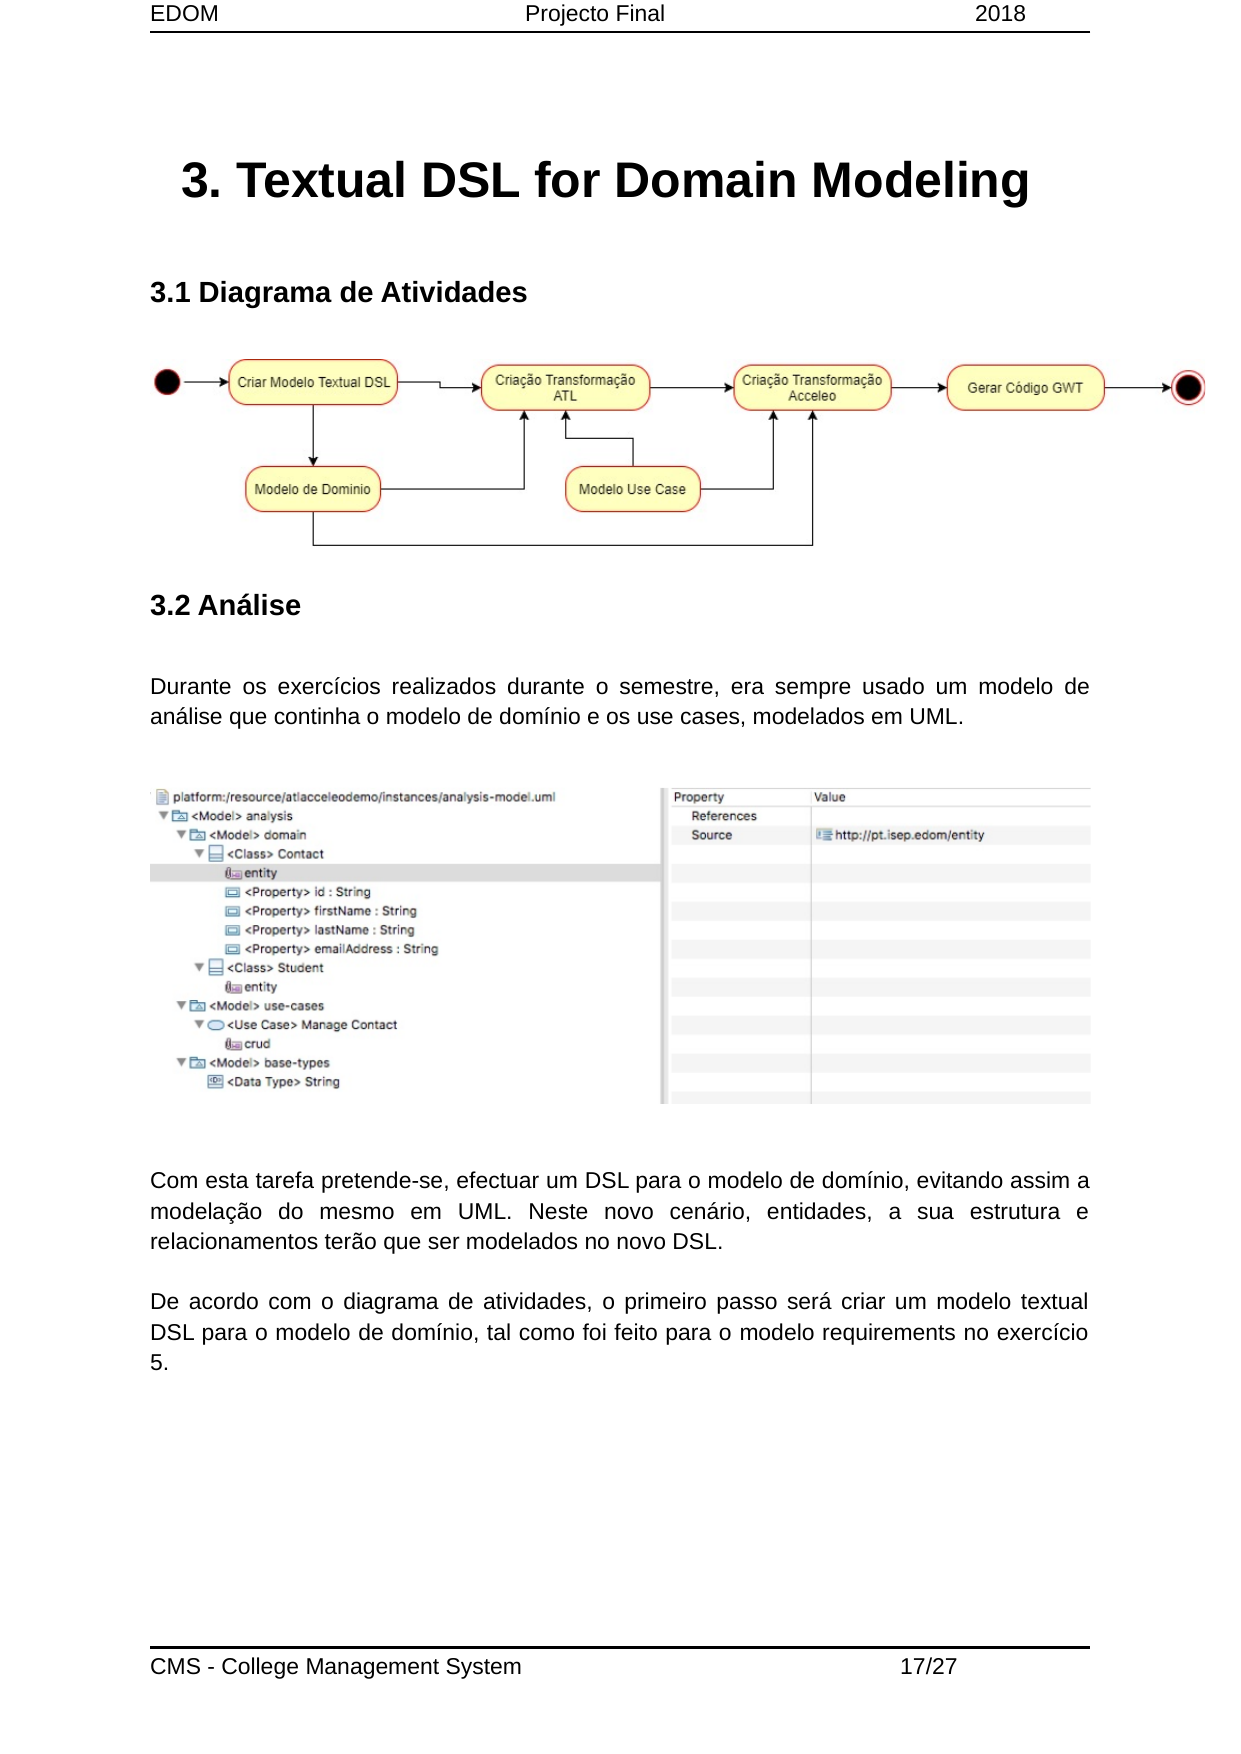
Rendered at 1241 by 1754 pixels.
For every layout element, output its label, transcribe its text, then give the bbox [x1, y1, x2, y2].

subtitle 3. Textual DSL for Domain Modeling [150, 150, 1090, 207]
text Com esta tarefa pretende-se, efectuar um DSL para o modelo de domínio, evitando assim a modelação do mesmo em UML. Neste novo cenário, entidades, a sua estrutura e relacionamentos terão que ser modelados no novo DSL. [150, 1167, 1090, 1254]
subtitle 3.1 Diagrama de Atividades [150, 275, 1090, 309]
text De acordo com o diagrama de atividades, o primeiro passo será criar um modelo textual DSL para o modelo de domínio, tal como foi feito para o modelo requirements no exercício 5. [150, 1288, 1090, 1375]
subtitle 3.2 Análise [150, 588, 1090, 622]
picture [150, 359, 1205, 555]
text Durante os exercícios realizados durante o semestre, era sempre usado um modelo de análise que continha o modelo de domínio e os use cases, modelados em UML. [150, 673, 1090, 729]
picture [150, 763, 1091, 1104]
